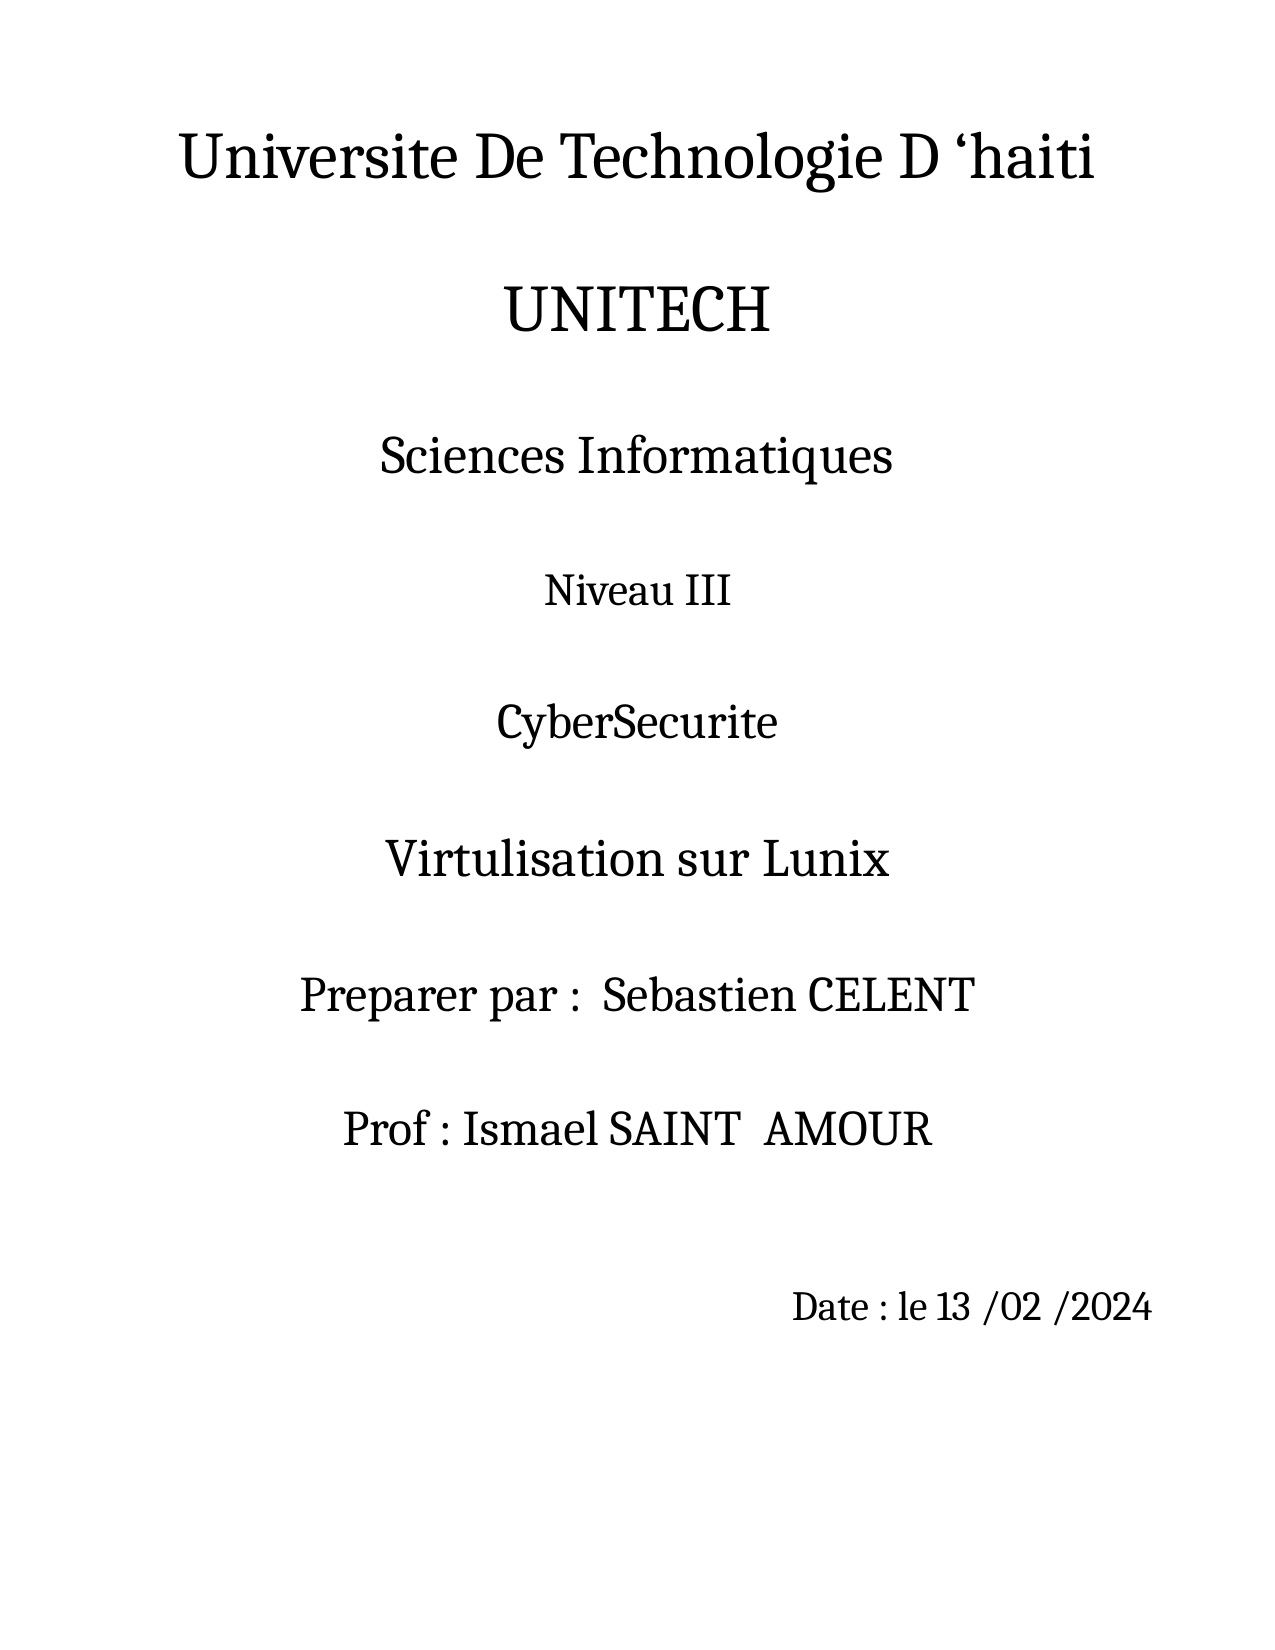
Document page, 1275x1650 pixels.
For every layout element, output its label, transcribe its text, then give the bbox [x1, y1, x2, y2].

text Sciences Informatiques [118, 425, 1157, 487]
text Niveau III [118, 564, 1157, 616]
text UNITECH [118, 271, 1157, 348]
text Date : le 13 /02 /2024 [118, 1282, 1157, 1330]
text CyberSecurite [118, 693, 1157, 751]
text Virtulisation sur Lunix [118, 827, 1157, 889]
text Prof : Ismael SAINT AMOUR [118, 1100, 1157, 1158]
text Universite De Technologie D ‘haiti [118, 118, 1157, 195]
text Preparer par : Sebastien CELENT [118, 966, 1157, 1024]
